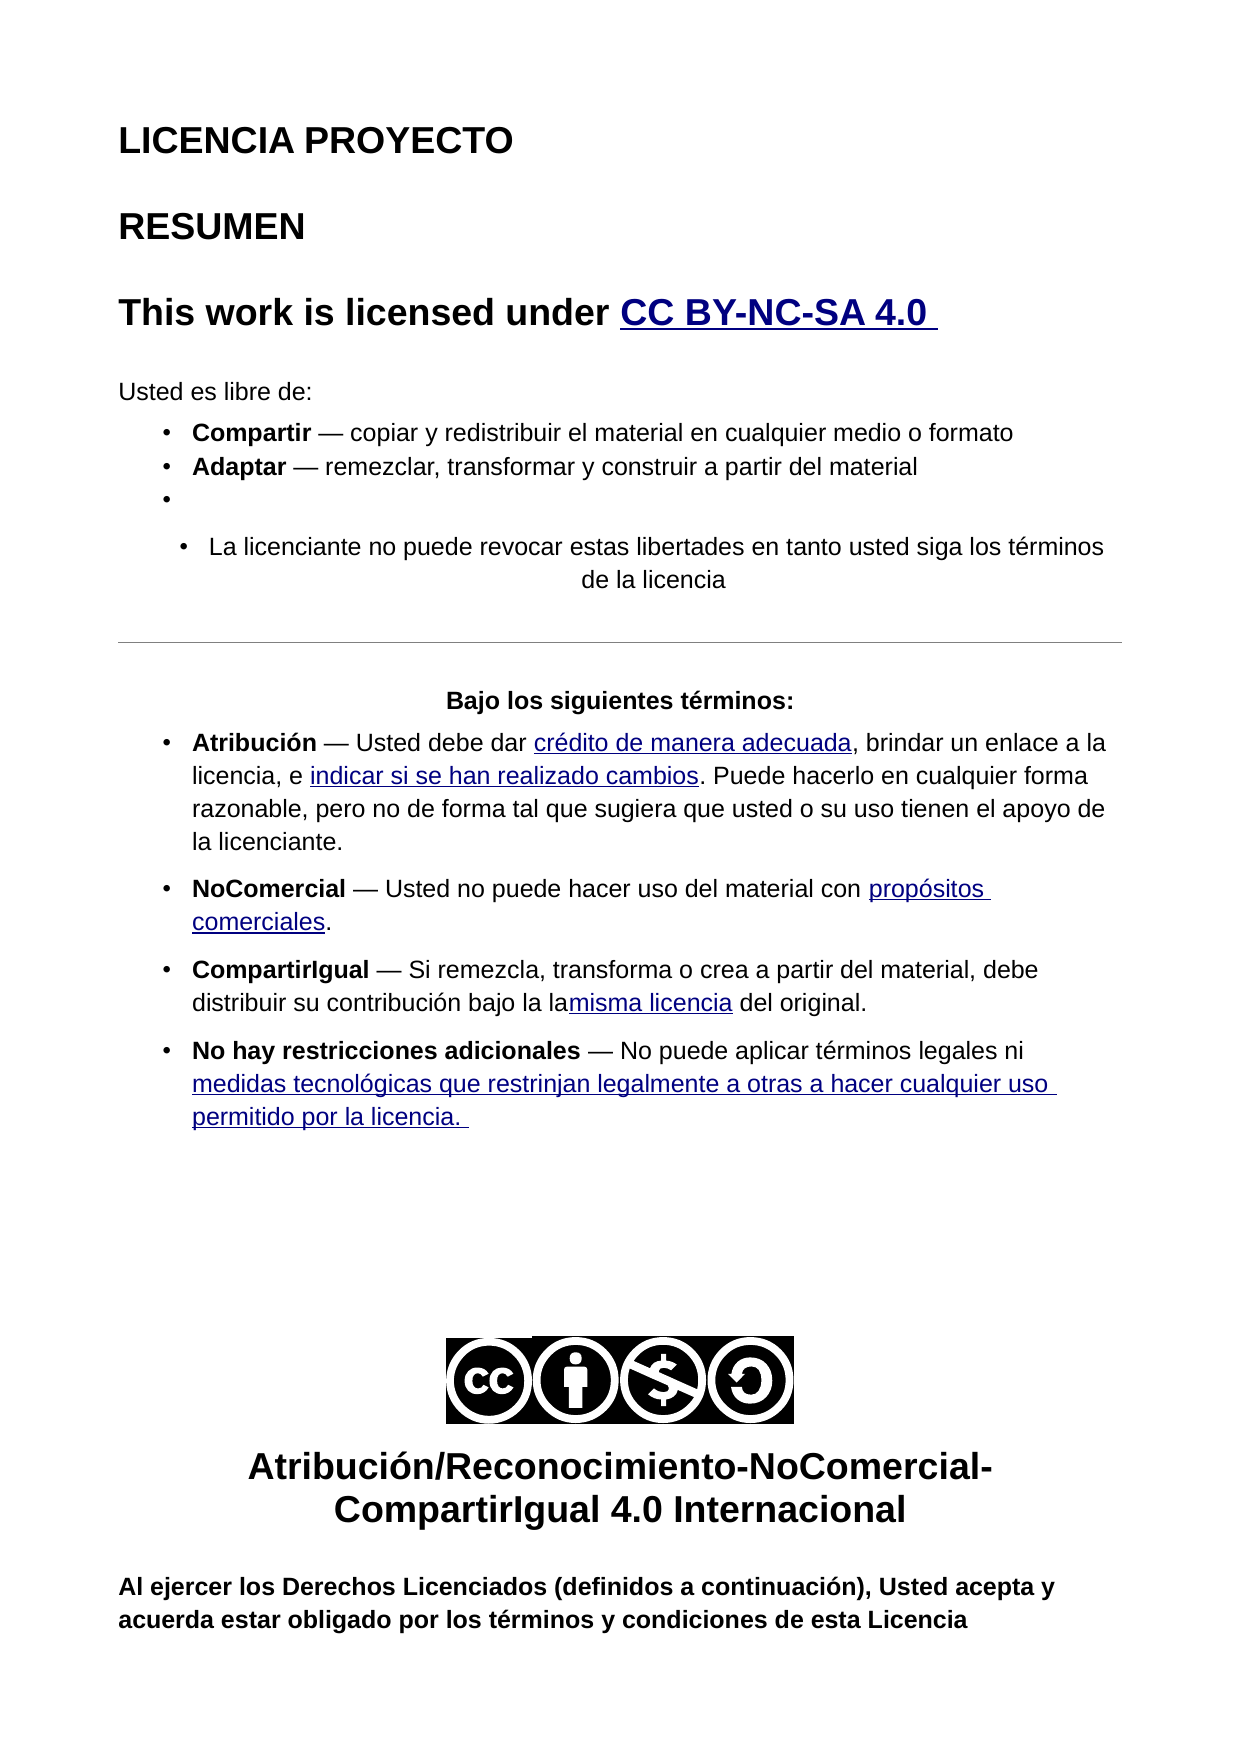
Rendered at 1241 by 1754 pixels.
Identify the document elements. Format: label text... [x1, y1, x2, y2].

list Atribución — Usted debe dar crédito de manera adecuada, brindar un enlace a la licencia, e indicar si se han realizado cambios. Puede hacerlo en cualquier forma razonable, pero no de forma tal que sugiera que usted o su uso tienen el apoyo de la licenciante. [162, 727, 1122, 855]
list La licenciante no puede revocar estas libertades en tanto usted siga los términos de la licencia [162, 532, 1122, 594]
text LICENCIA PROYECTO [118, 118, 1122, 161]
text Al ejercer los Derechos Licenciados (definidos a continuación), Usted acepta y acuerda estar obligado por los términos y condiciones de esta Licencia [118, 1572, 1122, 1634]
subtitle Usted es libre de: [118, 377, 1122, 406]
text This work is licensed under CC BY-NC-SA 4.0 [118, 291, 1122, 334]
list No hay restricciones adicionales — No puede aplicar términos legales ni medidas tecnológicas que restrinjan legalmente a otras a hacer cualquier uso permitido por la licencia. [162, 1036, 1122, 1131]
list CompartirIgual — Si remezcla, transforma o crea a partir del material, debe distribuir su contribución bajo la lamisma licencia del original. [162, 955, 1122, 1017]
list NoComercial — Usted no puede hacer uso del material con propósitos comerciales. [162, 874, 1122, 936]
list Compartir — copiar y redistribuir el material en cualquier medio o formato [162, 418, 1122, 447]
list Adaptar — remezclar, transformar y construir a partir del material [162, 451, 1122, 480]
subtitle Atribución/Reconocimiento-NoComercial-CompartirIgual 4.0 Internacional [118, 1444, 1122, 1531]
subtitle Bajo los siguientes términos: [118, 686, 1122, 715]
text RESUMEN [118, 204, 1122, 247]
